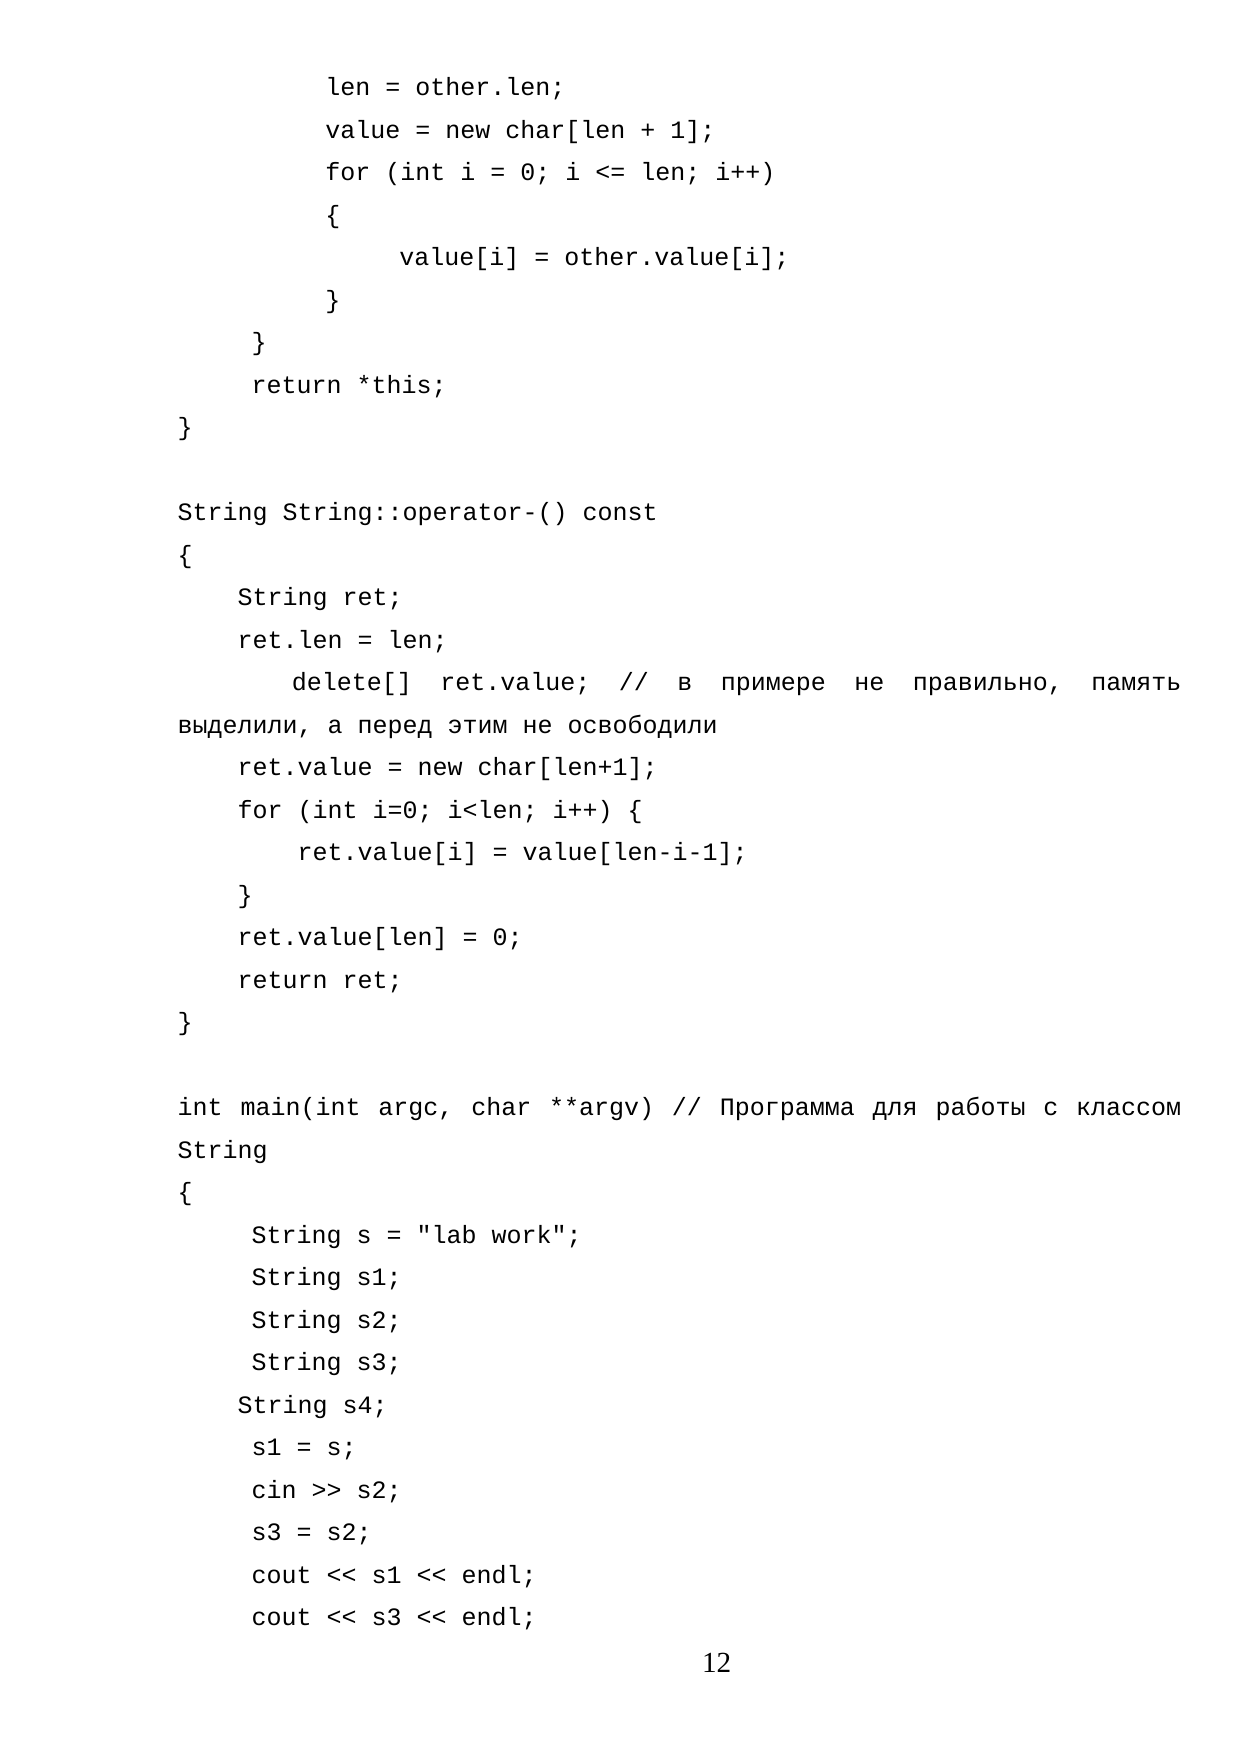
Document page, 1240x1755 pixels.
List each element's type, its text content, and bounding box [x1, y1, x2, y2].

text { [177, 1180, 1182, 1208]
text return ret; [177, 967, 1182, 996]
text ret.value[len] = 0; [177, 925, 1182, 953]
text cin >> s2; [177, 1477, 1182, 1506]
text } [177, 415, 1182, 443]
text String s1; [177, 1265, 1182, 1293]
text ret.value[i] = value[len-i-1]; [177, 840, 1182, 868]
text s3 = s2; [177, 1520, 1182, 1548]
text } [177, 882, 1182, 911]
text String String::operator-() const [177, 500, 1182, 528]
text String s3; [177, 1350, 1182, 1378]
text String s4; [177, 1392, 1182, 1421]
text String s = "lab work"; [177, 1222, 1182, 1251]
text for (int i = 0; i <= len; i++) [177, 160, 1182, 188]
text String ret; [177, 585, 1182, 613]
text cout << s1 << endl; [177, 1562, 1182, 1591]
text } [177, 287, 1182, 316]
text { [177, 202, 1182, 231]
text } [177, 330, 1182, 358]
text int main(int argc, char **argv) // Программа для работы с классом String [177, 1095, 1182, 1166]
text value = new char[len + 1]; [177, 117, 1182, 146]
text for (int i=0; i<len; i++) { [177, 797, 1182, 826]
text len = other.len; [177, 75, 1182, 103]
text ret.value = new char[len+1]; [177, 755, 1182, 783]
text cout << s3 << endl; [177, 1605, 1182, 1633]
text delete[] ret.value; // в примере не правильно, память выделили, а перед этим не освободили [177, 670, 1182, 741]
text return *this; [177, 372, 1182, 401]
text value[i] = other.value[i]; [177, 245, 1182, 273]
text } [177, 1010, 1182, 1038]
text { [177, 542, 1182, 571]
text ret.len = len; [177, 627, 1182, 656]
text s1 = s; [177, 1435, 1182, 1463]
text String s2; [177, 1307, 1182, 1336]
